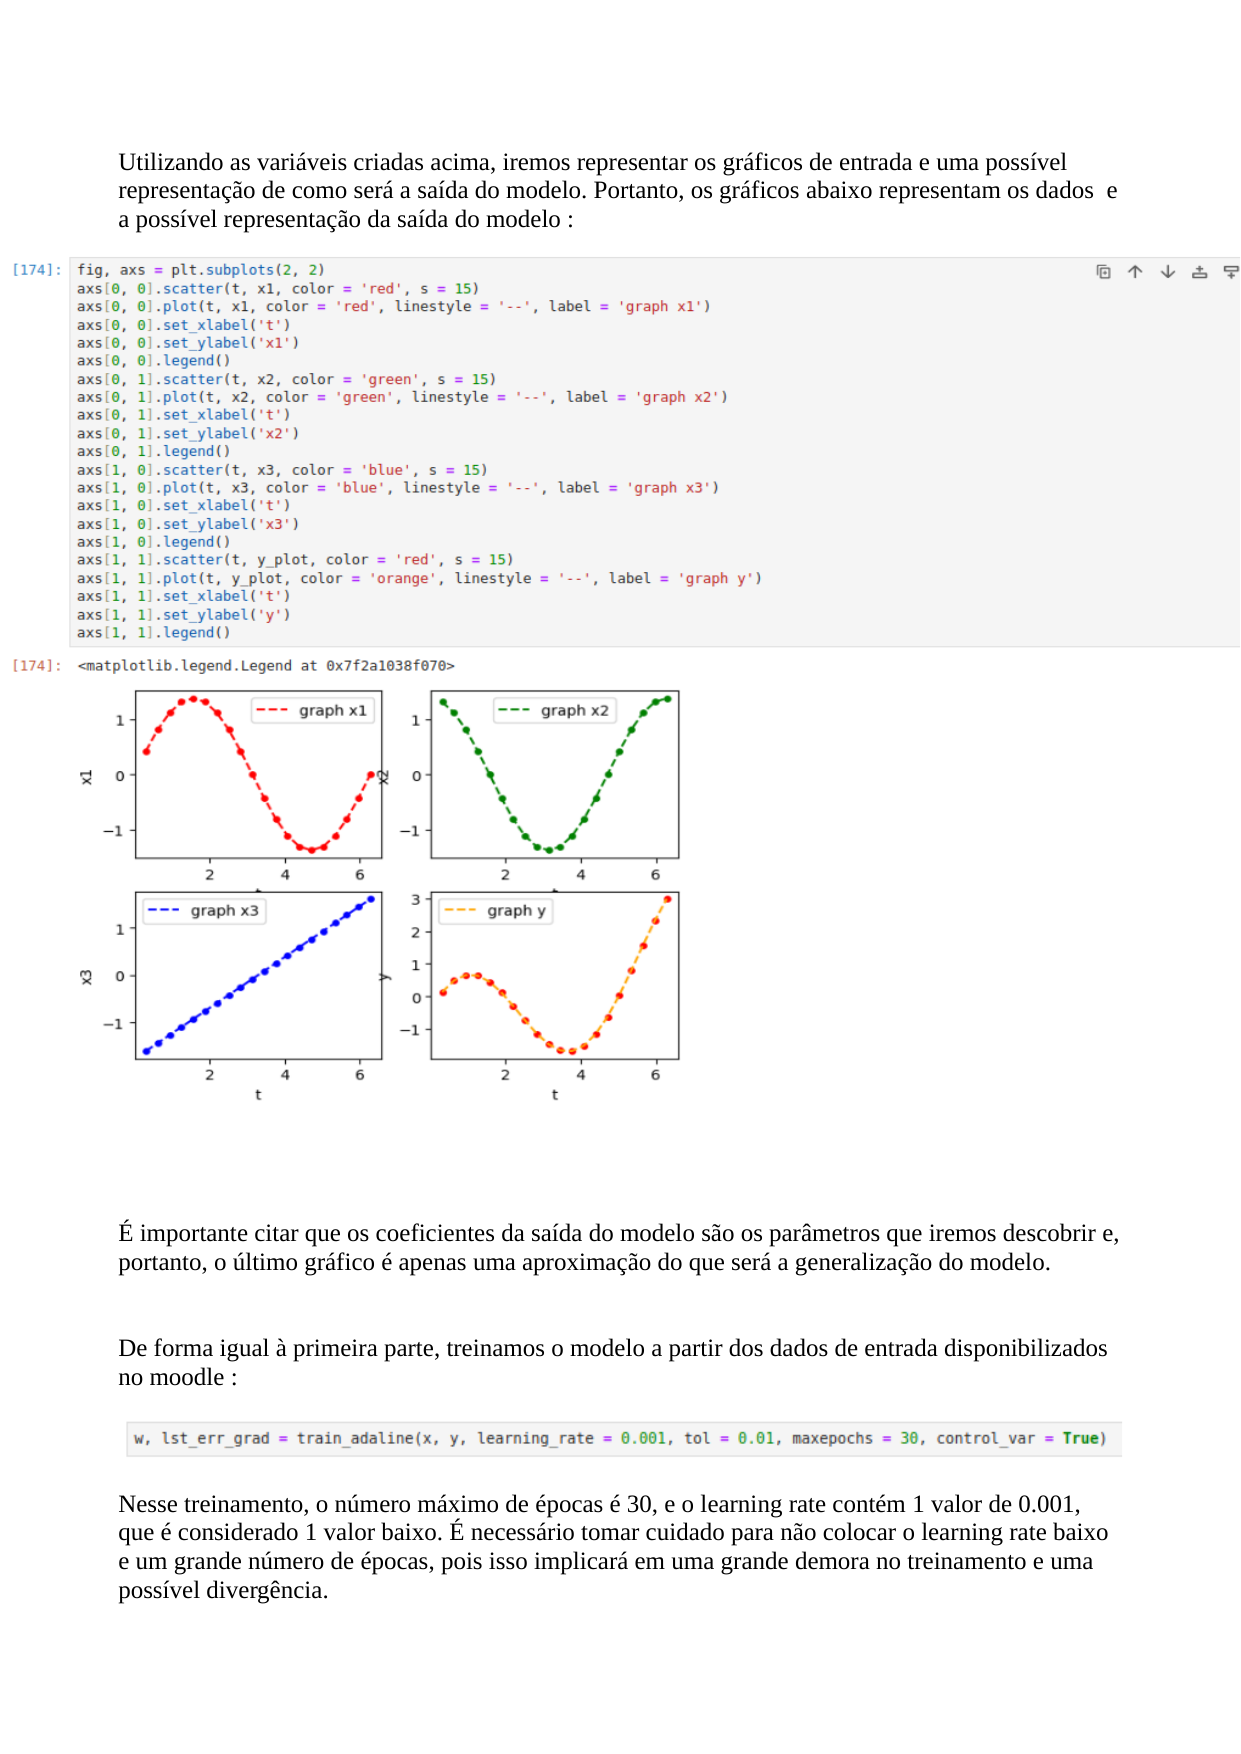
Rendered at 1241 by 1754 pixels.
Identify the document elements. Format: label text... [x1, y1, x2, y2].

text É importante citar que os coeficientes da saída do modelo são os parâmetros que iremos descobrir e, portanto, o último gráfico é apenas uma aproximação do que será a generalização do modelo. [118, 1218, 1122, 1276]
text Nesse treinamento, o número máximo de épocas é 30, e o learning rate contém 1 valor de 0.001, que é considerado 1 valor baixo. É necessário tomar cuidado para não colocar o learning rate baixo e um grande número de épocas, pois isso implicará em uma grande demora no treinamento e uma possível divergência. [118, 1489, 1122, 1604]
text De forma igual à primeira parte, treinamos o modelo a partir dos dados de entrada disponibilizados no moodle : [118, 1333, 1122, 1391]
picture [0, 247, 1241, 1104]
picture [118, 1419, 1123, 1460]
text Utilizando as variáveis criadas acima, iremos representar os gráficos de entrada e uma possível representação de como será a saída do modelo. Portanto, os gráficos abaixo representam os dados e a possível representação da saída do modelo : [118, 147, 1122, 233]
